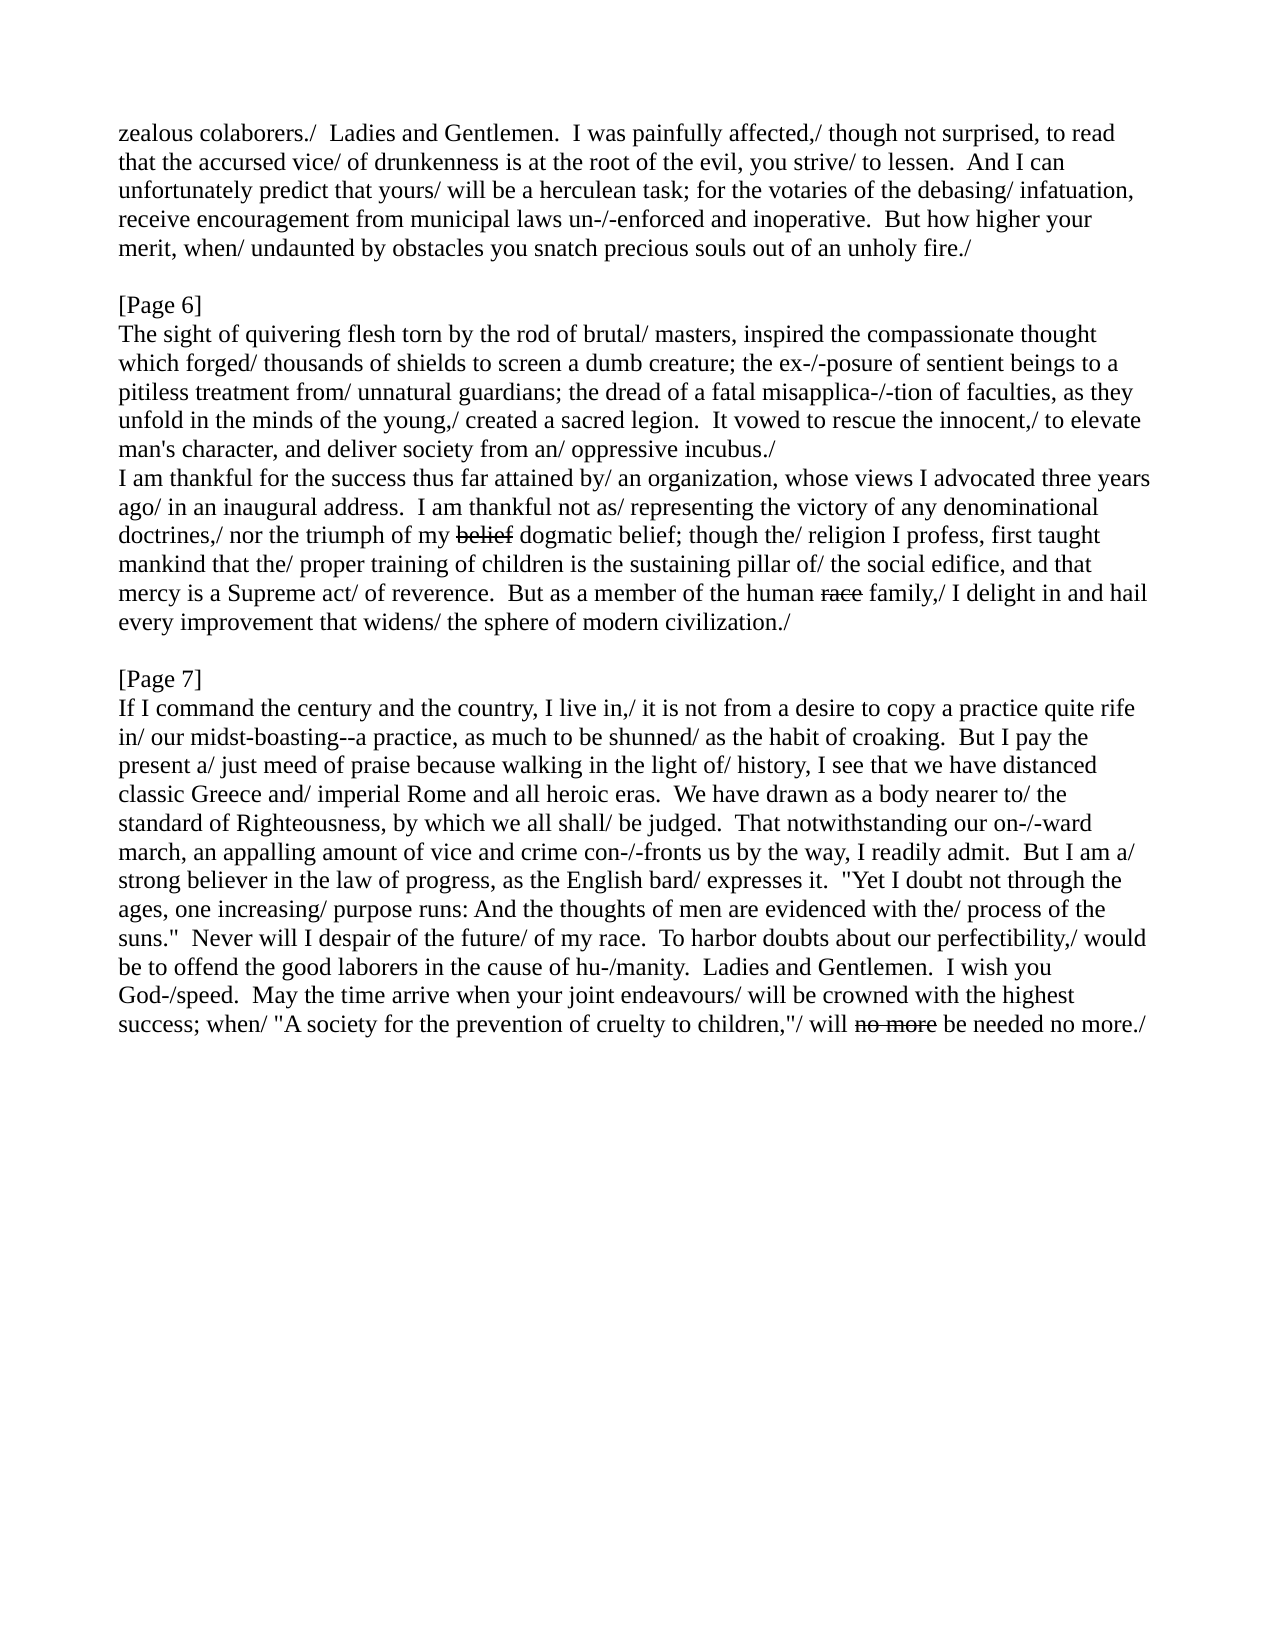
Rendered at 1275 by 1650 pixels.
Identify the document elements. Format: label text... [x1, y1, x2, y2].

text I am thankful for the success thus far attained by/ an organization, whose views I advocated three years ago/ in an inaugural address. I am thankful not as/ representing the victory of any denominational doctrines,/ nor the triumph of my belief dogmatic belief; though the/ religion I profess, first taught mankind that the/ proper training of children is the sustaining pillar of/ the social edifice, and that mercy is a Supreme act/ of reverence. But as a member of the human race family,/ I delight in and hail every improvement that widens/ the sphere of modern civilization./ [118, 463, 1157, 636]
text If I command the century and the country, I live in,/ it is not from a desire to copy a practice quite rife in/ our midst-boasting--a practice, as much to be shunned/ as the habit of croaking. But I pay the present a/ just meed of praise because walking in the light of/ history, I see that we have distanced classic Greece and/ imperial Rome and all heroic eras. We have drawn as a body nearer to/ the standard of Righteousness, by which we all shall/ be judged. That notwithstanding our on-/-ward march, an appalling amount of vice and crime con-/-fronts us by the way, I readily admit. But I am a/ strong believer in the law of progress, as the English bard/ expresses it. "Yet I doubt not through the ages, one increasing/ purpose runs: And the thoughts of men are evidenced with the/ process of the suns." Never will I despair of the future/ of my race. To harbor doubts about our perfectibility,/ would be to offend the good laborers in the cause of hu-/manity. Ladies and Gentlemen. I wish you God-/speed. May the time arrive when your joint endeavours/ will be crowned with the highest success; when/ "A society for the prevention of cruelty to children,"/ will no more be needed no more./ [118, 693, 1157, 1038]
text [Page 6] [118, 291, 1157, 319]
text [Page 7] [118, 664, 1157, 693]
text zealous colaborers./ Ladies and Gentlemen. I was painfully affected,/ though not surprised, to read that the accursed vice/ of drunkenness is at the root of the evil, you strive/ to lessen. And I can unfortunately predict that yours/ will be a herculean task; for the votaries of the debasing/ infatuation, receive encouragement from municipal laws un-/-enforced and inoperative. But how higher your merit, when/ undaunted by obstacles you snatch precious souls out of an unholy fire./ [118, 118, 1157, 262]
text The sight of quivering flesh torn by the rod of brutal/ masters, inspired the compassionate thought which forged/ thousands of shields to screen a dumb creature; the ex-/-posure of sentient beings to a pitiless treatment from/ unnatural guardians; the dread of a fatal misapplica-/-tion of faculties, as they unfold in the minds of the young,/ created a sacred legion. It vowed to rescue the innocent,/ to elevate man's character, and deliver society from an/ oppressive incubus./ [118, 319, 1157, 463]
